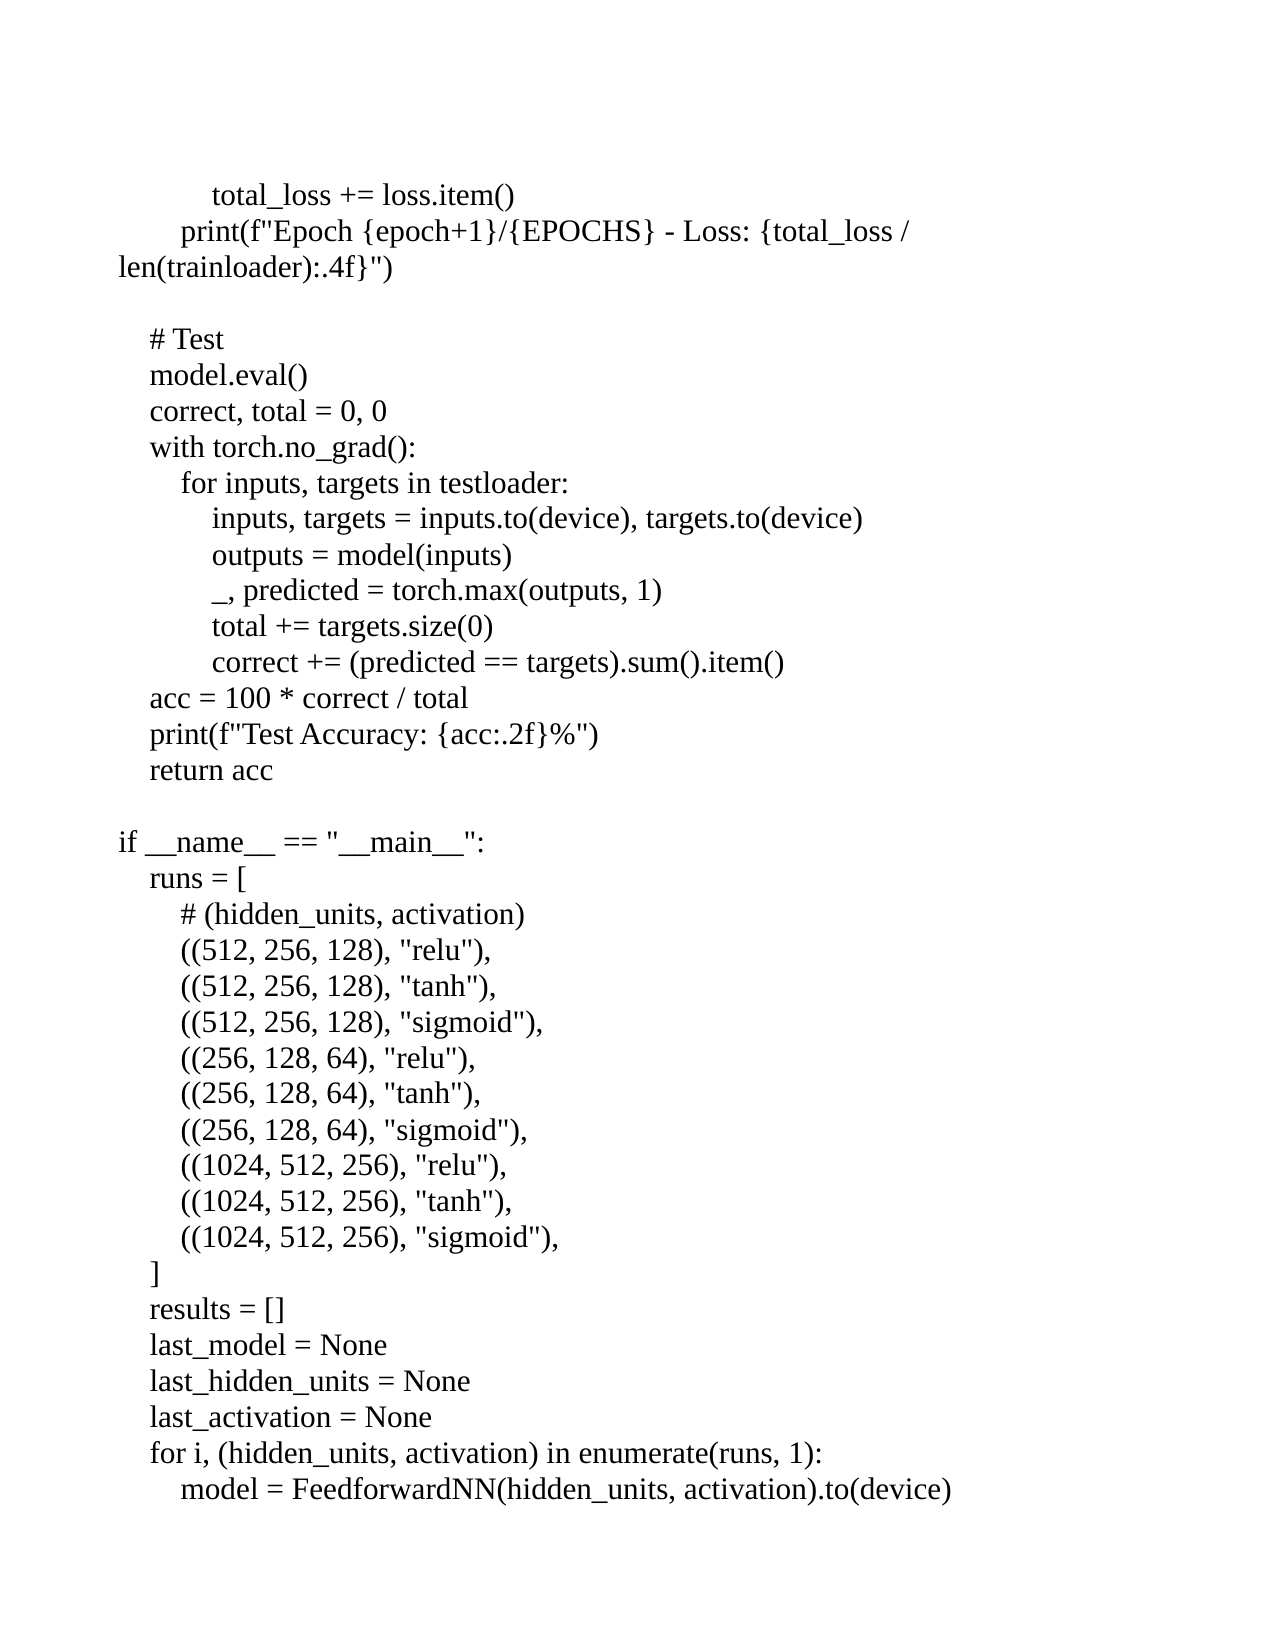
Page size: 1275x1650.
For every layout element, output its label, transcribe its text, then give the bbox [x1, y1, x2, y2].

text ((512, 256, 128), "tanh"), [118, 967, 1157, 1003]
text acc = 100 * correct / total [118, 679, 1157, 715]
text ((1024, 512, 256), "sigmoid"), [118, 1218, 1157, 1254]
text return acc [118, 751, 1157, 787]
text last_model = None [118, 1326, 1157, 1362]
text ((512, 256, 128), "relu"), [118, 931, 1157, 967]
text for inputs, targets in testloader: [118, 464, 1157, 500]
text ((256, 128, 64), "relu"), [118, 1039, 1157, 1075]
text for i, (hidden_units, activation) in enumerate(runs, 1): [118, 1434, 1157, 1470]
text last_activation = None [118, 1398, 1157, 1434]
text ] [118, 1254, 1157, 1290]
text results = [] [118, 1290, 1157, 1326]
text ((256, 128, 64), "tanh"), [118, 1075, 1157, 1111]
text total_loss += loss.item() [118, 176, 1157, 212]
text model.eval() [118, 356, 1157, 392]
text correct, total = 0, 0 [118, 392, 1157, 428]
text ((1024, 512, 256), "relu"), [118, 1147, 1157, 1183]
text # (hidden_units, activation) [118, 895, 1157, 931]
text print(f"Test Accuracy: {acc:.2f}%") [118, 715, 1157, 751]
text ((256, 128, 64), "sigmoid"), [118, 1111, 1157, 1147]
text with torch.no_grad(): [118, 428, 1157, 464]
text _, predicted = torch.max(outputs, 1) [118, 572, 1157, 608]
text correct += (predicted == targets).sum().item() [118, 643, 1157, 679]
text if __name__ == "__main__": [118, 823, 1157, 859]
text last_hidden_units = None [118, 1362, 1157, 1398]
text total += targets.size(0) [118, 608, 1157, 643]
text inputs, targets = inputs.to(device), targets.to(device) [118, 500, 1157, 536]
text model = FeedforwardNN(hidden_units, activation).to(device) [118, 1470, 1157, 1506]
text print(f"Epoch {epoch+1}/{EPOCHS} - Loss: {total_loss / len(trainloader):.4f}") [118, 212, 1157, 284]
text ((1024, 512, 256), "tanh"), [118, 1183, 1157, 1218]
text outputs = model(inputs) [118, 536, 1157, 572]
text ((512, 256, 128), "sigmoid"), [118, 1003, 1157, 1039]
text runs = [ [118, 859, 1157, 895]
text # Test [118, 320, 1157, 356]
